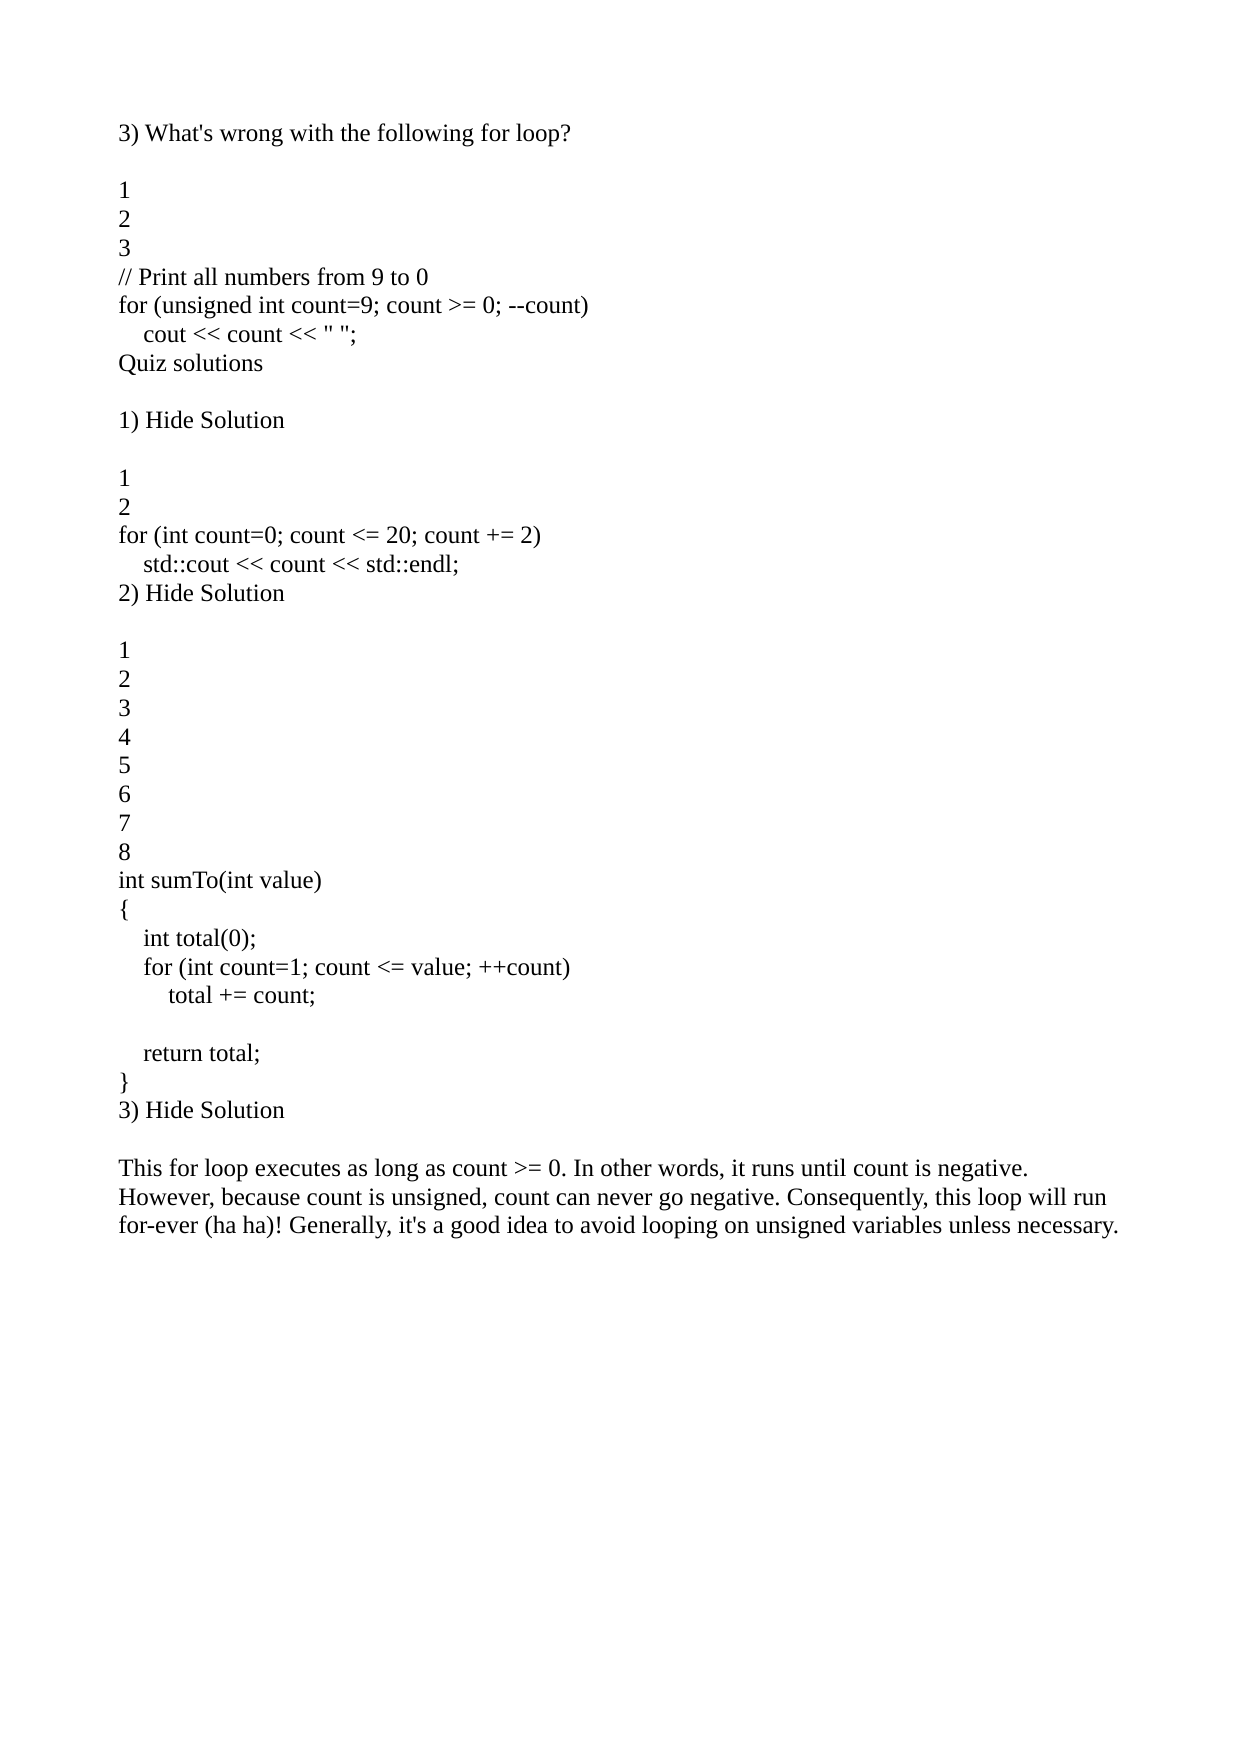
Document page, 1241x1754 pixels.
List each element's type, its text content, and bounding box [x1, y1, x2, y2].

text int total(0); [118, 923, 1122, 952]
text 2) Hide Solution [118, 578, 1122, 607]
text 2 [118, 492, 1122, 521]
text 6 [118, 779, 1122, 808]
text 1) Hide Solution [118, 406, 1122, 434]
text for (int count=0; count <= 20; count += 2) [118, 521, 1122, 549]
text for (unsigned int count=9; count >= 0; --count) [118, 291, 1122, 319]
text int sumTo(int value) [118, 866, 1122, 894]
text This for loop executes as long as count >= 0. In other words, it runs until count is negative. However, because count is unsigned, count can never go negative. Consequently, this loop will run for-ever (ha ha)! Generally, it's a good idea to avoid looping on unsigned variables unless necessary. [118, 1153, 1122, 1239]
text 2 [118, 664, 1122, 693]
text 3) Hide Solution [118, 1096, 1122, 1124]
text { [118, 894, 1122, 923]
text std::cout << count << std::endl; [118, 549, 1122, 578]
text 1 [118, 636, 1122, 664]
text return total; [118, 1038, 1122, 1067]
text 3 [118, 693, 1122, 722]
text 4 [118, 722, 1122, 751]
text 1 [118, 176, 1122, 204]
text 8 [118, 837, 1122, 866]
text 1 [118, 463, 1122, 492]
text 3) What's wrong with the following for loop? [118, 118, 1122, 147]
text 7 [118, 808, 1122, 837]
text for (int count=1; count <= value; ++count) [118, 952, 1122, 981]
text 5 [118, 751, 1122, 779]
text // Print all numbers from 9 to 0 [118, 262, 1122, 291]
text Quiz solutions [118, 348, 1122, 377]
text total += count; [118, 981, 1122, 1009]
text 2 [118, 204, 1122, 233]
text cout << count << " "; [118, 319, 1122, 348]
text } [118, 1067, 1122, 1096]
text 3 [118, 233, 1122, 262]
